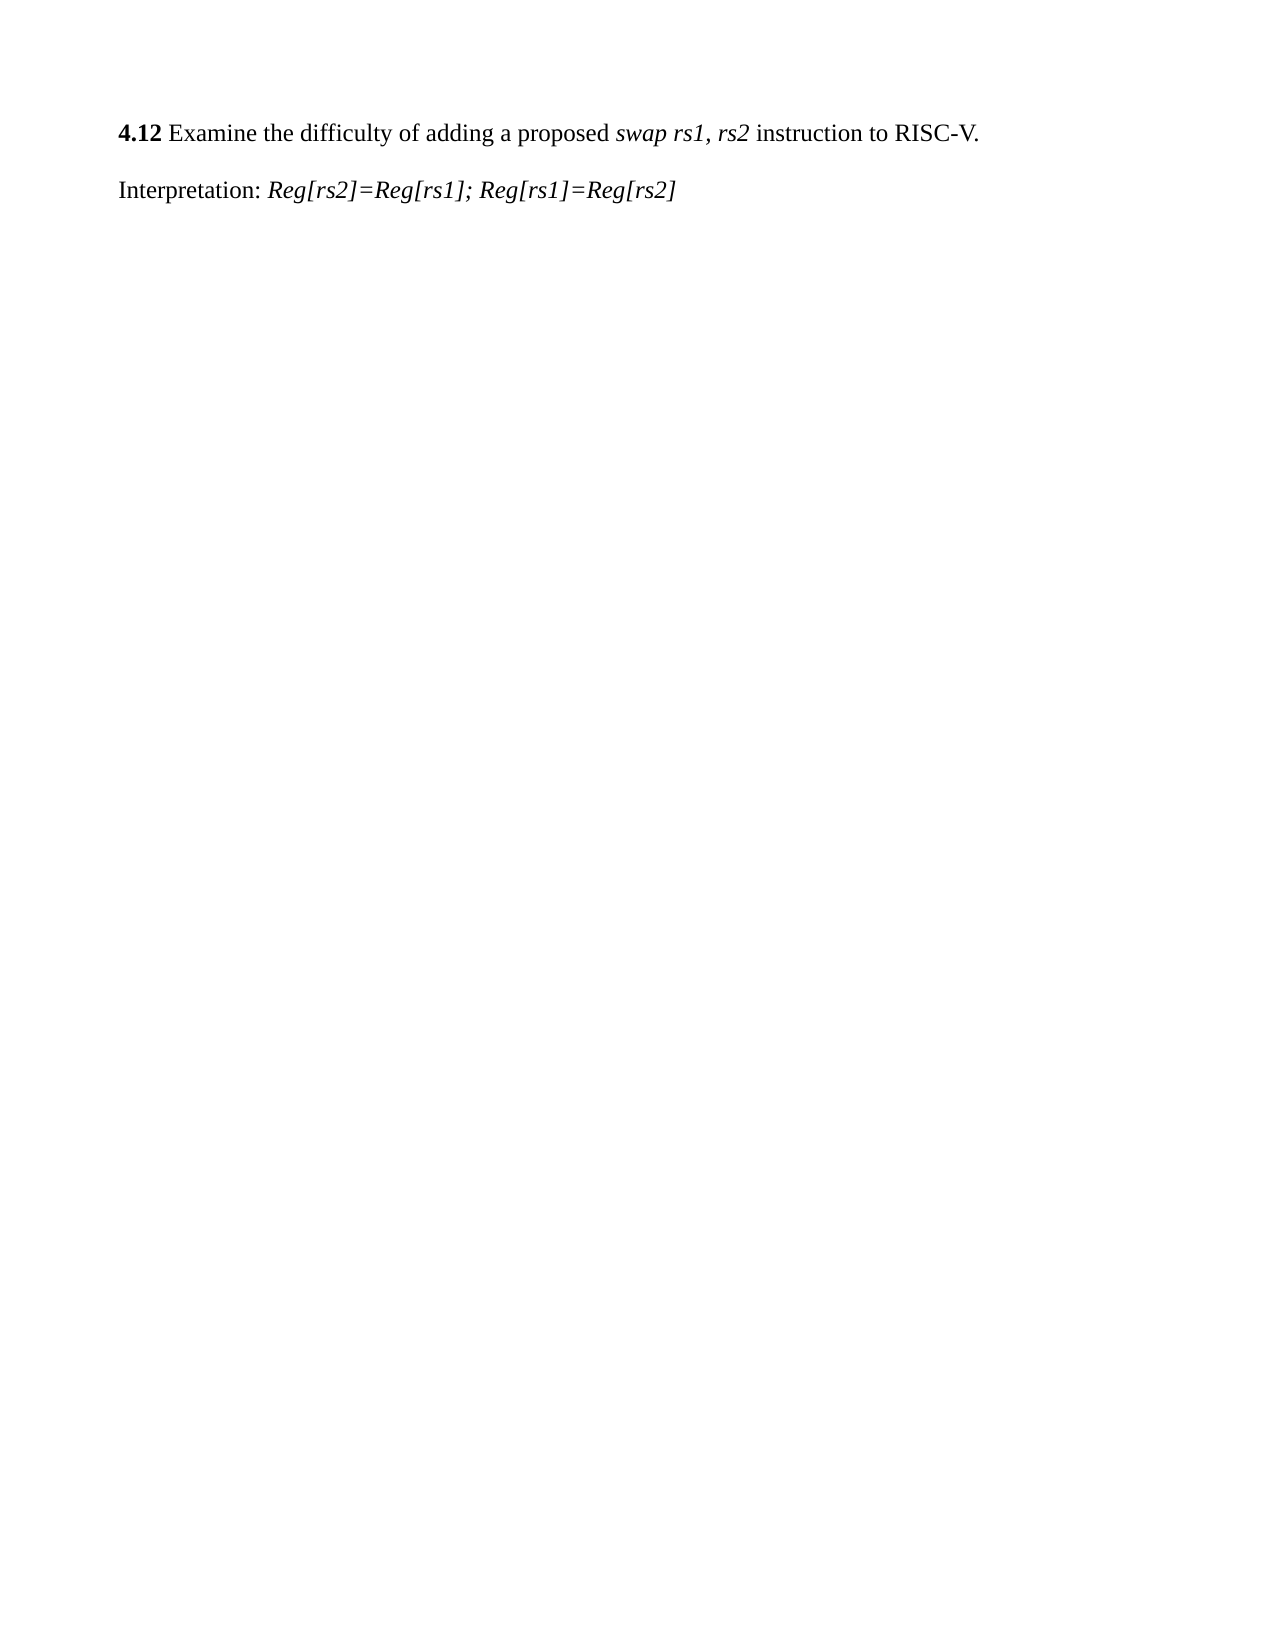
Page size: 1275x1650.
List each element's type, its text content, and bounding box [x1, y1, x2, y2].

text Interpretation: Reg[rs2]=Reg[rs1]; Reg[rs1]=Reg[rs2] [118, 176, 1157, 204]
text 4.12 Examine the difficulty of adding a proposed swap rs1, rs2 instruction to RISC-V. [118, 118, 1157, 147]
